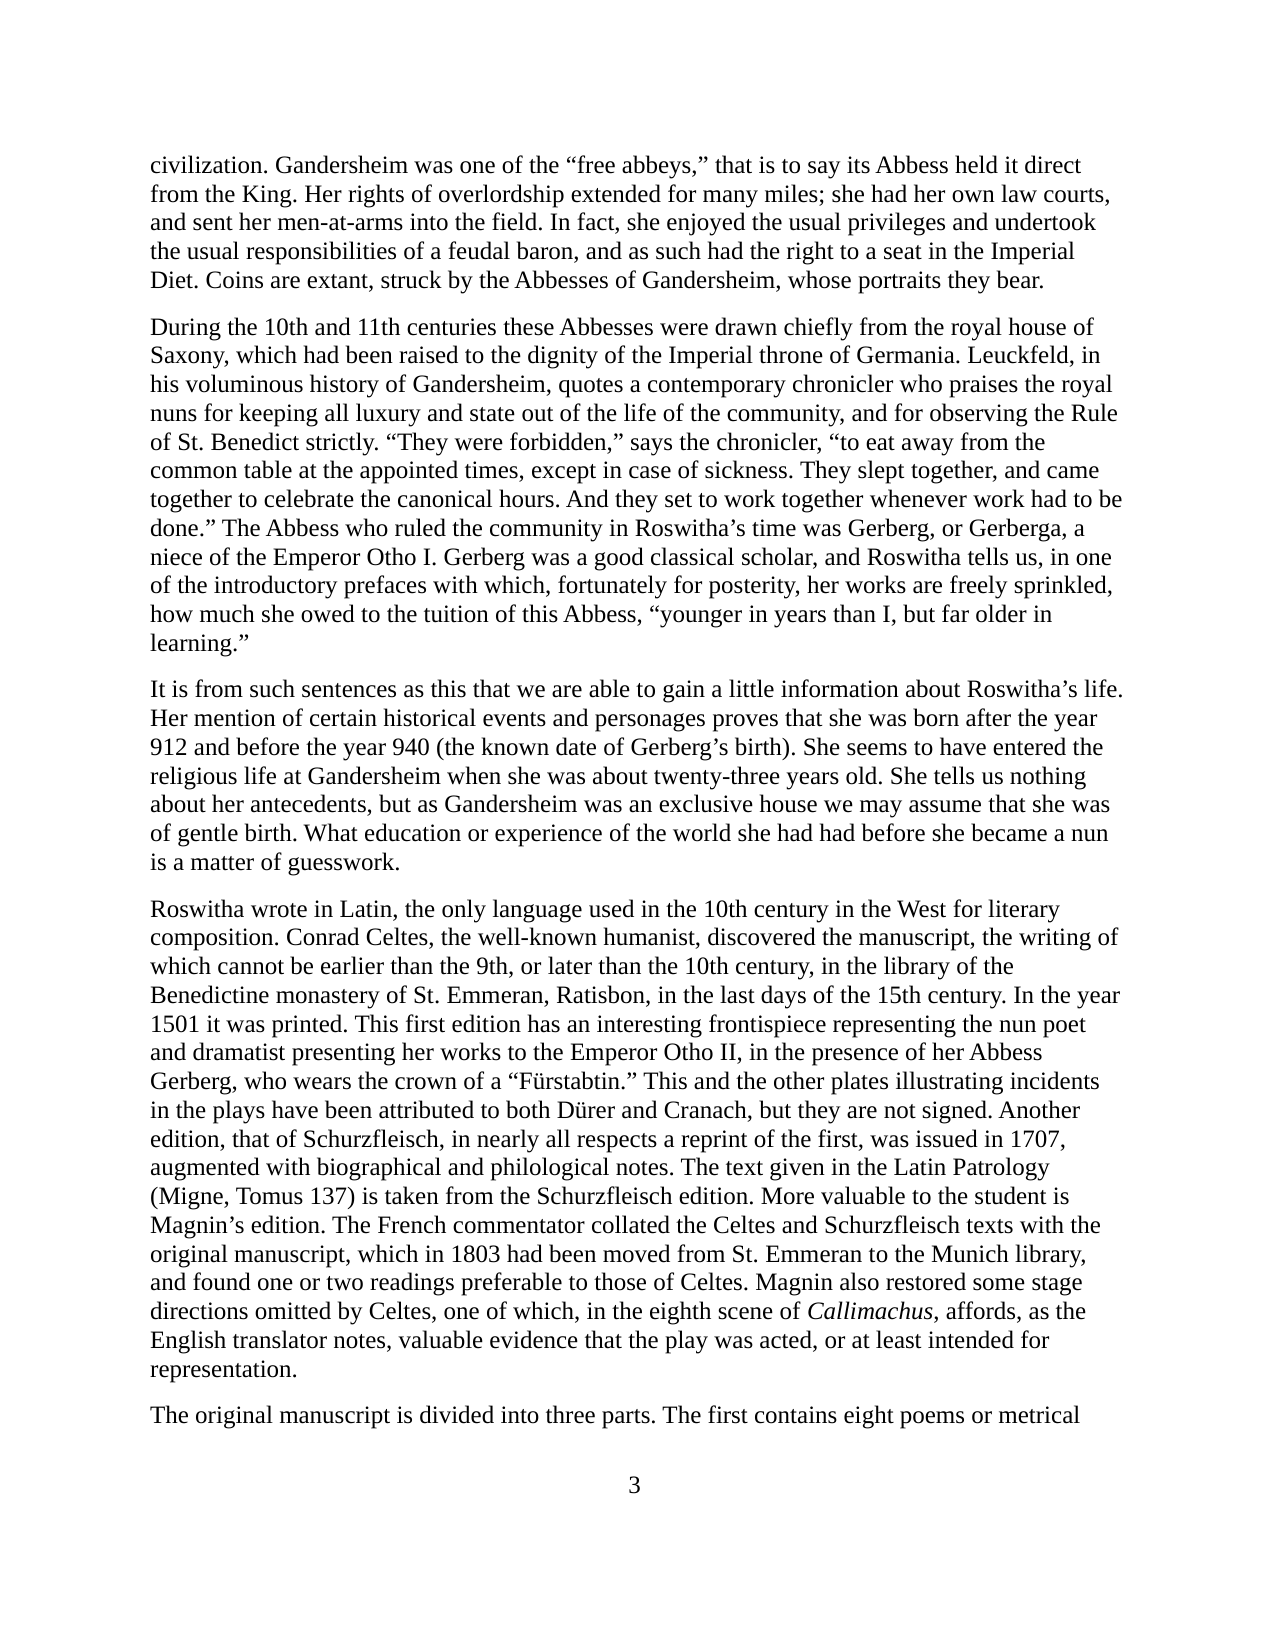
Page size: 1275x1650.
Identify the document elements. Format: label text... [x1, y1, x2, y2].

text During the 10th and 11th centuries these Abbesses were drawn chiefly from the royal house of Saxony, which had been raised to the dignity of the Imperial throne of Germania. Leuckfeld, in his voluminous history of Gandersheim, quotes a contemporary chronicler who praises the royal nuns for keeping all luxury and state out of the life of the community, and for observing the Rule of St. Benedict strictly. “They were forbidden,” says the chronicler, “to eat away from the common table at the appointed times, except in case of sickness. They slept together, and came together to celebrate the canonical hours. And they set to work together whenever work had to be done.” The Abbess who ruled the community in Roswitha’s time was Gerberg, or Gerberga, a niece of the Emperor Otho I. Gerberg was a good classical scholar, and Roswitha tells us, in one of the introductory prefaces with which, fortunately for posterity, her works are freely sprinkled, how much she owed to the tuition of this Abbess, “younger in years than I, but far older in learning.” [150, 312, 1125, 657]
text It is from such sentences as this that we are able to gain a little information about Roswitha’s life. Her mention of certain historical events and personages proves that she was born after the year 912 and before the year 940 (the known date of Gerberg’s birth). She seems to have entered the religious life at Gandersheim when she was about twenty-three years old. She tells us nothing about her antecedents, but as Gandersheim was an exclusive house we may assume that she was of gentle birth. What education or experience of the world she had had before she became a nun is a matter of guesswork. [150, 674, 1125, 876]
text Roswitha wrote in Latin, the only language used in the 10th century in the West for literary composition. Conrad Celtes, the well-known humanist, discovered the manuscript, the writing of which cannot be earlier than the 9th, or later than the 10th century, in the library of the Benedictine monastery of St. Emmeran, Ratisbon, in the last days of the 15th century. In the year 1501 it was printed. This first edition has an interesting frontispiece representing the nun poet and dramatist presenting her works to the Emperor Otho II, in the presence of her Abbess Gerberg, who wears the crown of a “Fürstabtin.” This and the other plates illustrating incidents in the plays have been attributed to both Dürer and Cranach, but they are not signed. Another edition, that of Schurzfleisch, in nearly all respects a reprint of the first, was issued in 1707, augmented with biographical and philological notes. The text given in the Latin Patrology (Migne, Tomus 137) is taken from the Schurzfleisch edition. More valuable to the student is Magnin’s edition. The French commentator collated the Celtes and Schurzfleisch texts with the original manuscript, which in 1803 had been moved from St. Emmeran to the Munich library, and found one or two readings preferable to those of Celtes. Magnin also restored some stage directions omitted by Celtes, one of which, in the eighth scene of Callimachus, affords, as the English translator notes, valuable evidence that the play was acted, or at least intended for representation. [150, 894, 1125, 1382]
text The original manuscript is divided into three parts. The first contains eight poems or metrical [150, 1400, 1125, 1429]
text civilization. Gandersheim was one of the “free abbeys,” that is to say its Abbess held it direct from the King. Her rights of overlordship extended for many miles; she had her own law courts, and sent her men-at-arms into the field. In fact, she enjoyed the usual privileges and undertook the usual responsibilities of a feudal baron, and as such had the right to a seat in the Imperial Diet. Coins are extant, struck by the Abbesses of Gandersheim, whose portraits they bear. [150, 150, 1125, 294]
